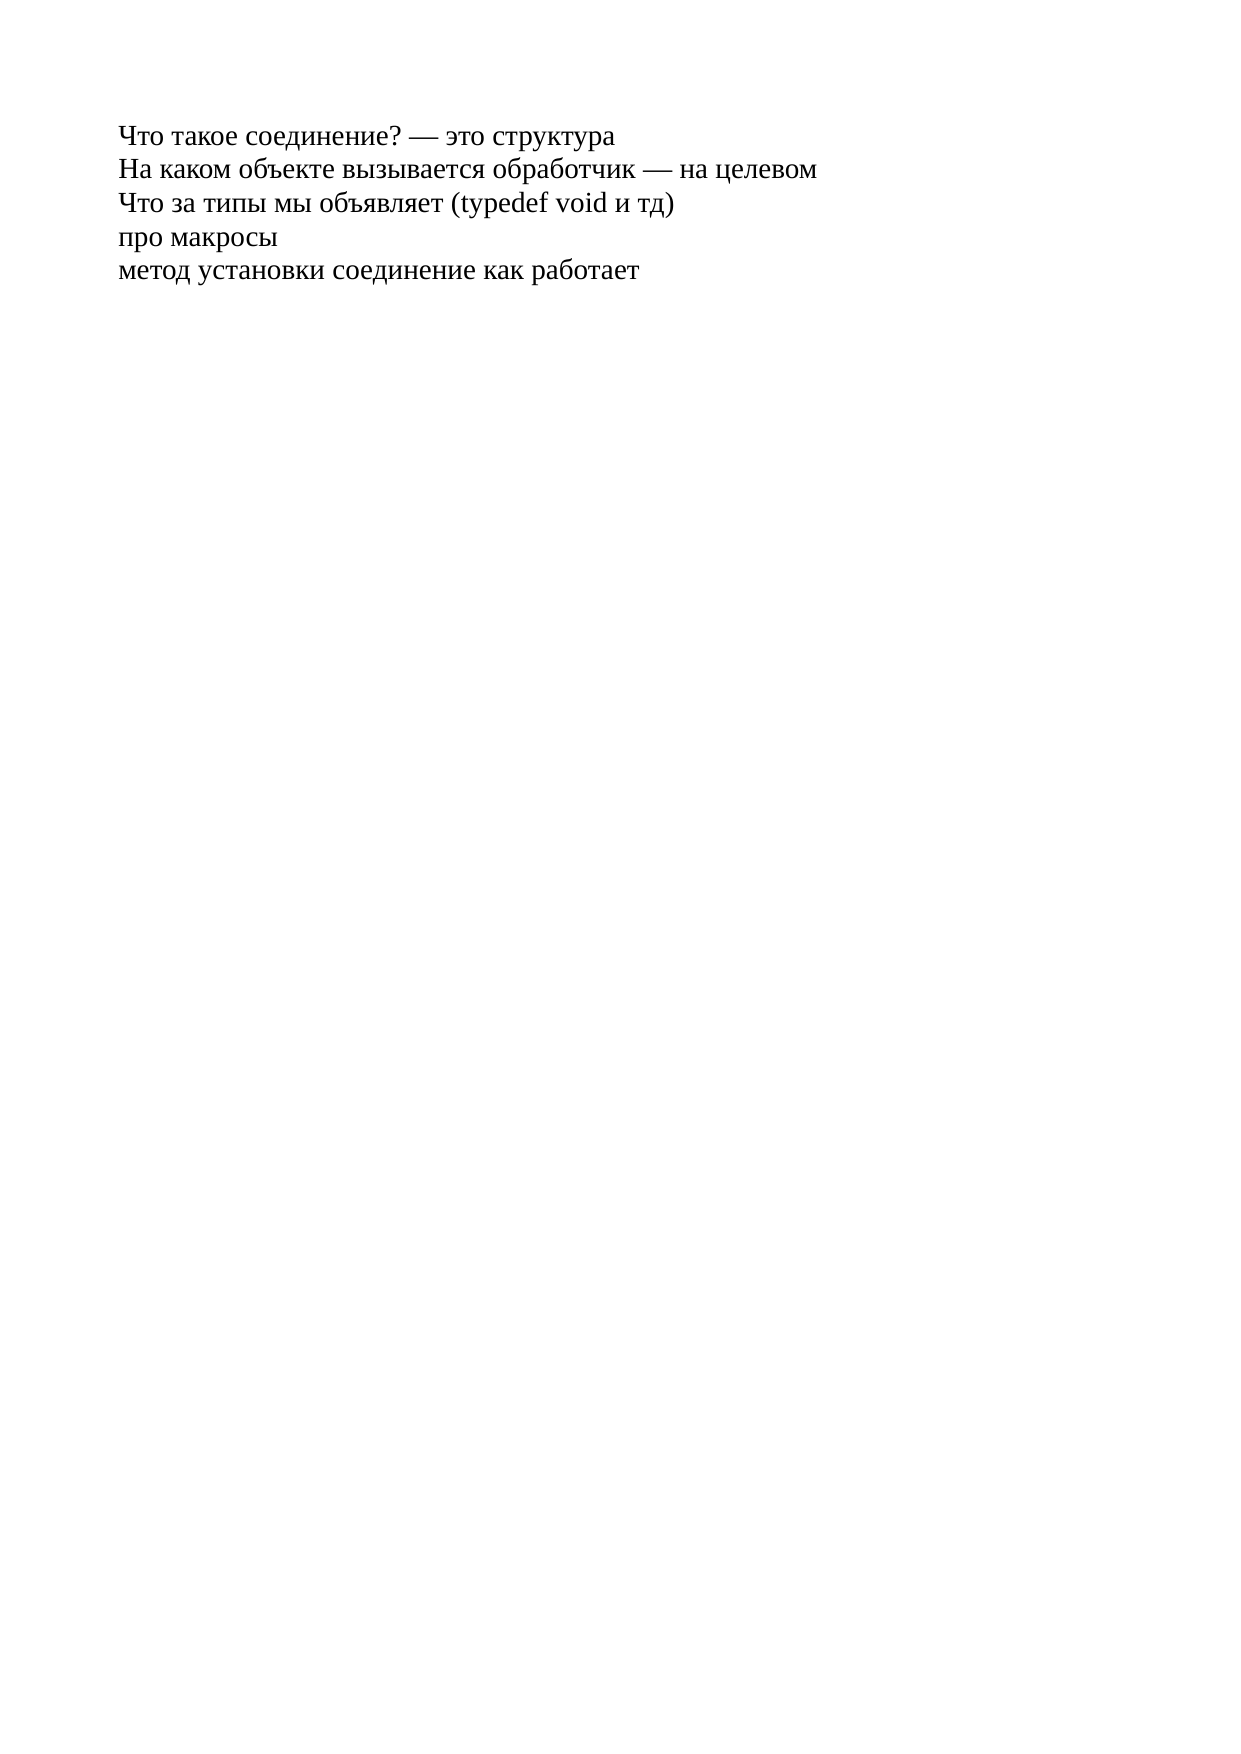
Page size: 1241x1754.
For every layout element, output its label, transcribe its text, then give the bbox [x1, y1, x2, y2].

text На каком объекте вызывается обработчик — на целевом [118, 152, 1122, 185]
text Что такое соединение? — это структура [118, 118, 1122, 152]
text про макросы [118, 219, 1122, 252]
text метод установки соединение как работает [118, 252, 1122, 286]
text Что за типы мы объявляет (typedef void и тд) [118, 185, 1122, 219]
